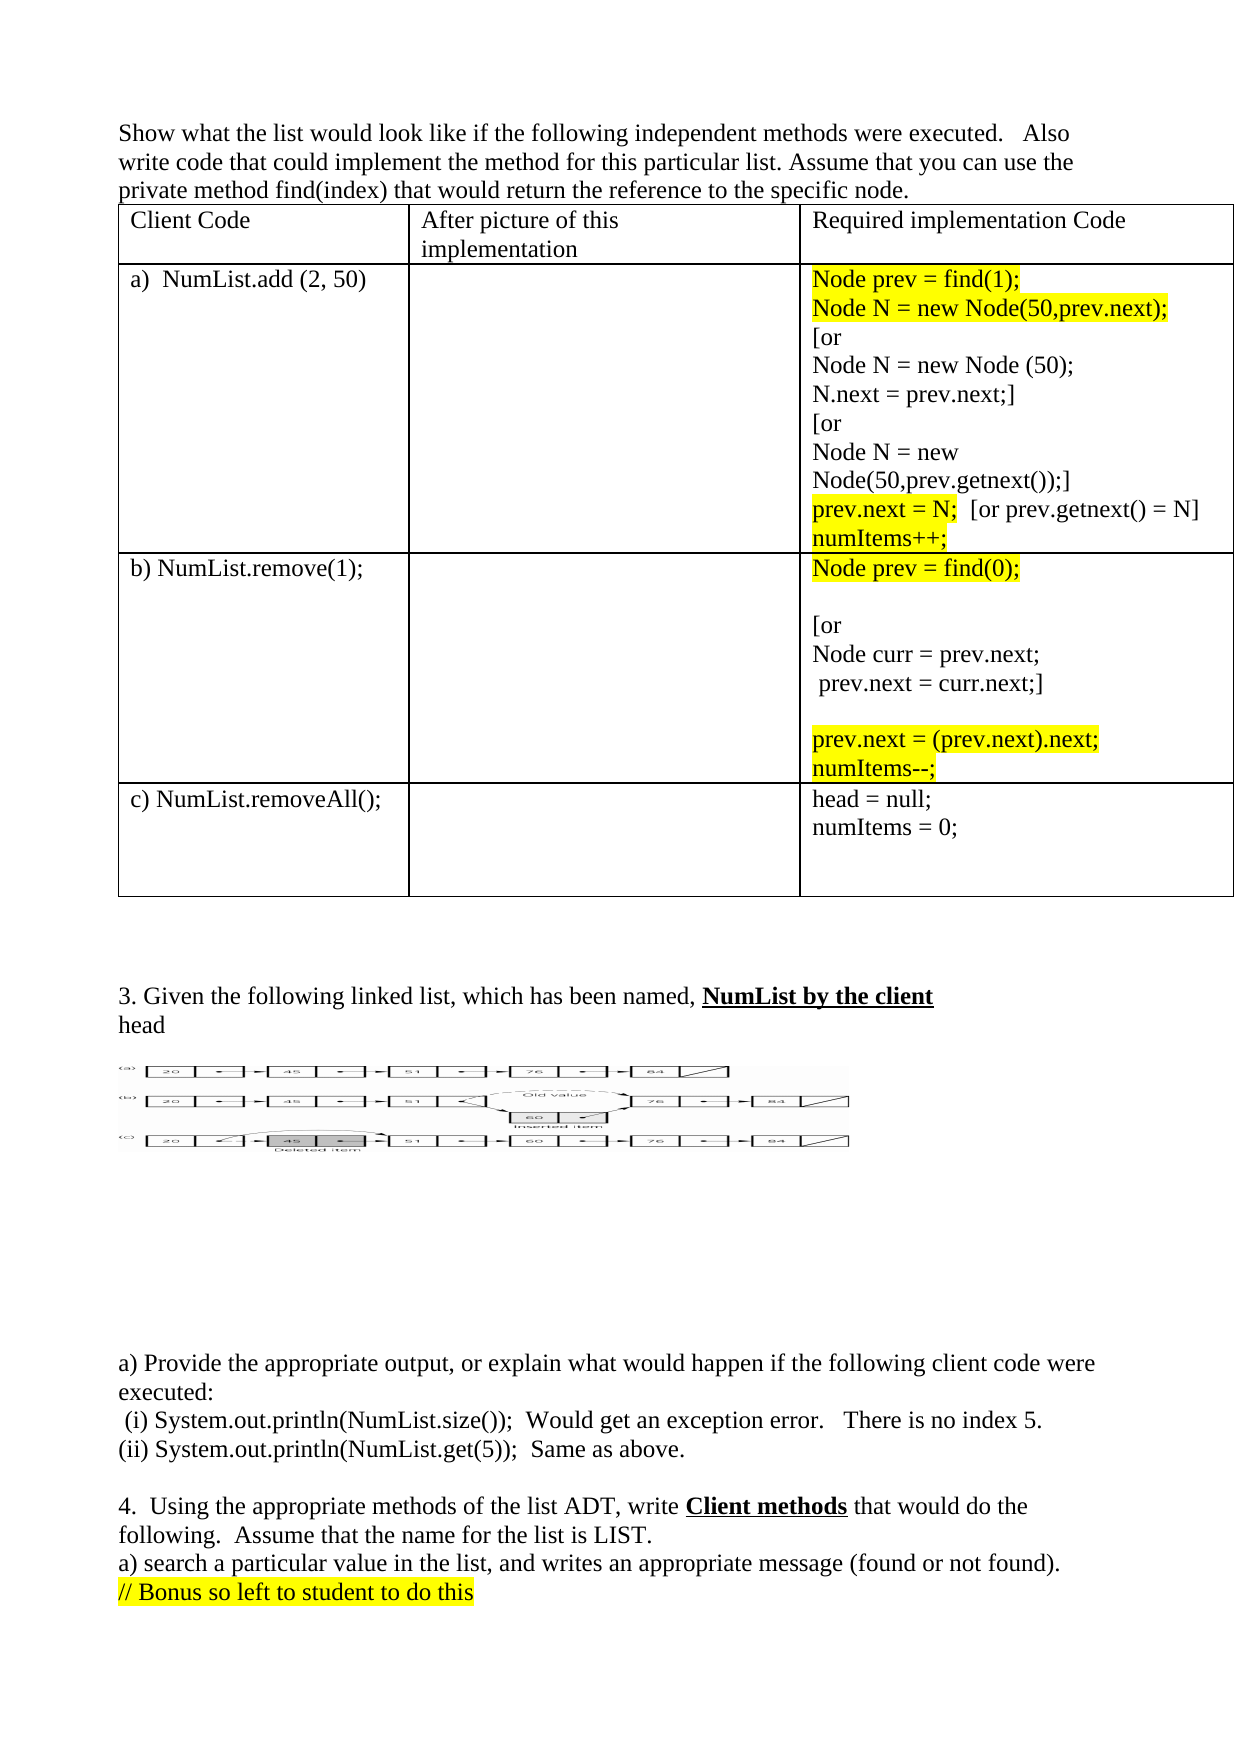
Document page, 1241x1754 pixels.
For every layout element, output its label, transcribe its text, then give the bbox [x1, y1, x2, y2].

text // Bonus so left to student to do this [118, 1577, 1122, 1606]
text a) Provide the appropriate output, or explain what would happen if the following client code were executed: [118, 1348, 1122, 1406]
table_cell c) NumList.removeAll(); [119, 784, 408, 896]
text 4. Using the appropriate methods of the list ADT, write Client methods that would do the following. Assume that the name for the list is LIST. a) search a particular value in the list, and writes an appropriate message (found or not found). [118, 1491, 1122, 1577]
table_cell Node prev = find(1); Node N = new Node(50,prev.next); [or Node N = new Node (50); N.next = prev.next;] [or Node N = new Node(50,prev.getnext());] prev.next = N; [or prev.getnext() = N] numItems++; [801, 265, 1233, 552]
text (i) System.out.println(NumList.size()); Would get an exception error. There is no index 5. [118, 1406, 1122, 1434]
table_cell [410, 265, 799, 552]
text Show what the list would look like if the following independent methods were executed. Also write code that could implement the method for this particular list. Assume that you can use the private method find(index) that would return the reference to the specific node. [118, 118, 1122, 204]
table_header Client Code [119, 205, 408, 263]
table_header Required implementation Code [801, 205, 1233, 263]
table_cell [410, 554, 799, 782]
table_cell a) NumList.add (2, 50) [119, 265, 408, 552]
table_header After picture of this implementation [410, 205, 799, 263]
table_cell b) NumList.remove(1); [119, 554, 408, 782]
text head [118, 1010, 1122, 1039]
table_cell Node prev = find(0); [or Node curr = prev.next; prev.next = curr.next;] prev.next = (prev.next).next; numItems--; [801, 554, 1233, 782]
text (ii) System.out.println(NumList.get(5)); Same as above. [118, 1434, 1122, 1463]
text 3. Given the following linked list, which has been named, NumList by the client [118, 981, 1122, 1010]
table_cell head = null; numItems = 0; [801, 784, 1233, 896]
table_cell [410, 784, 799, 896]
